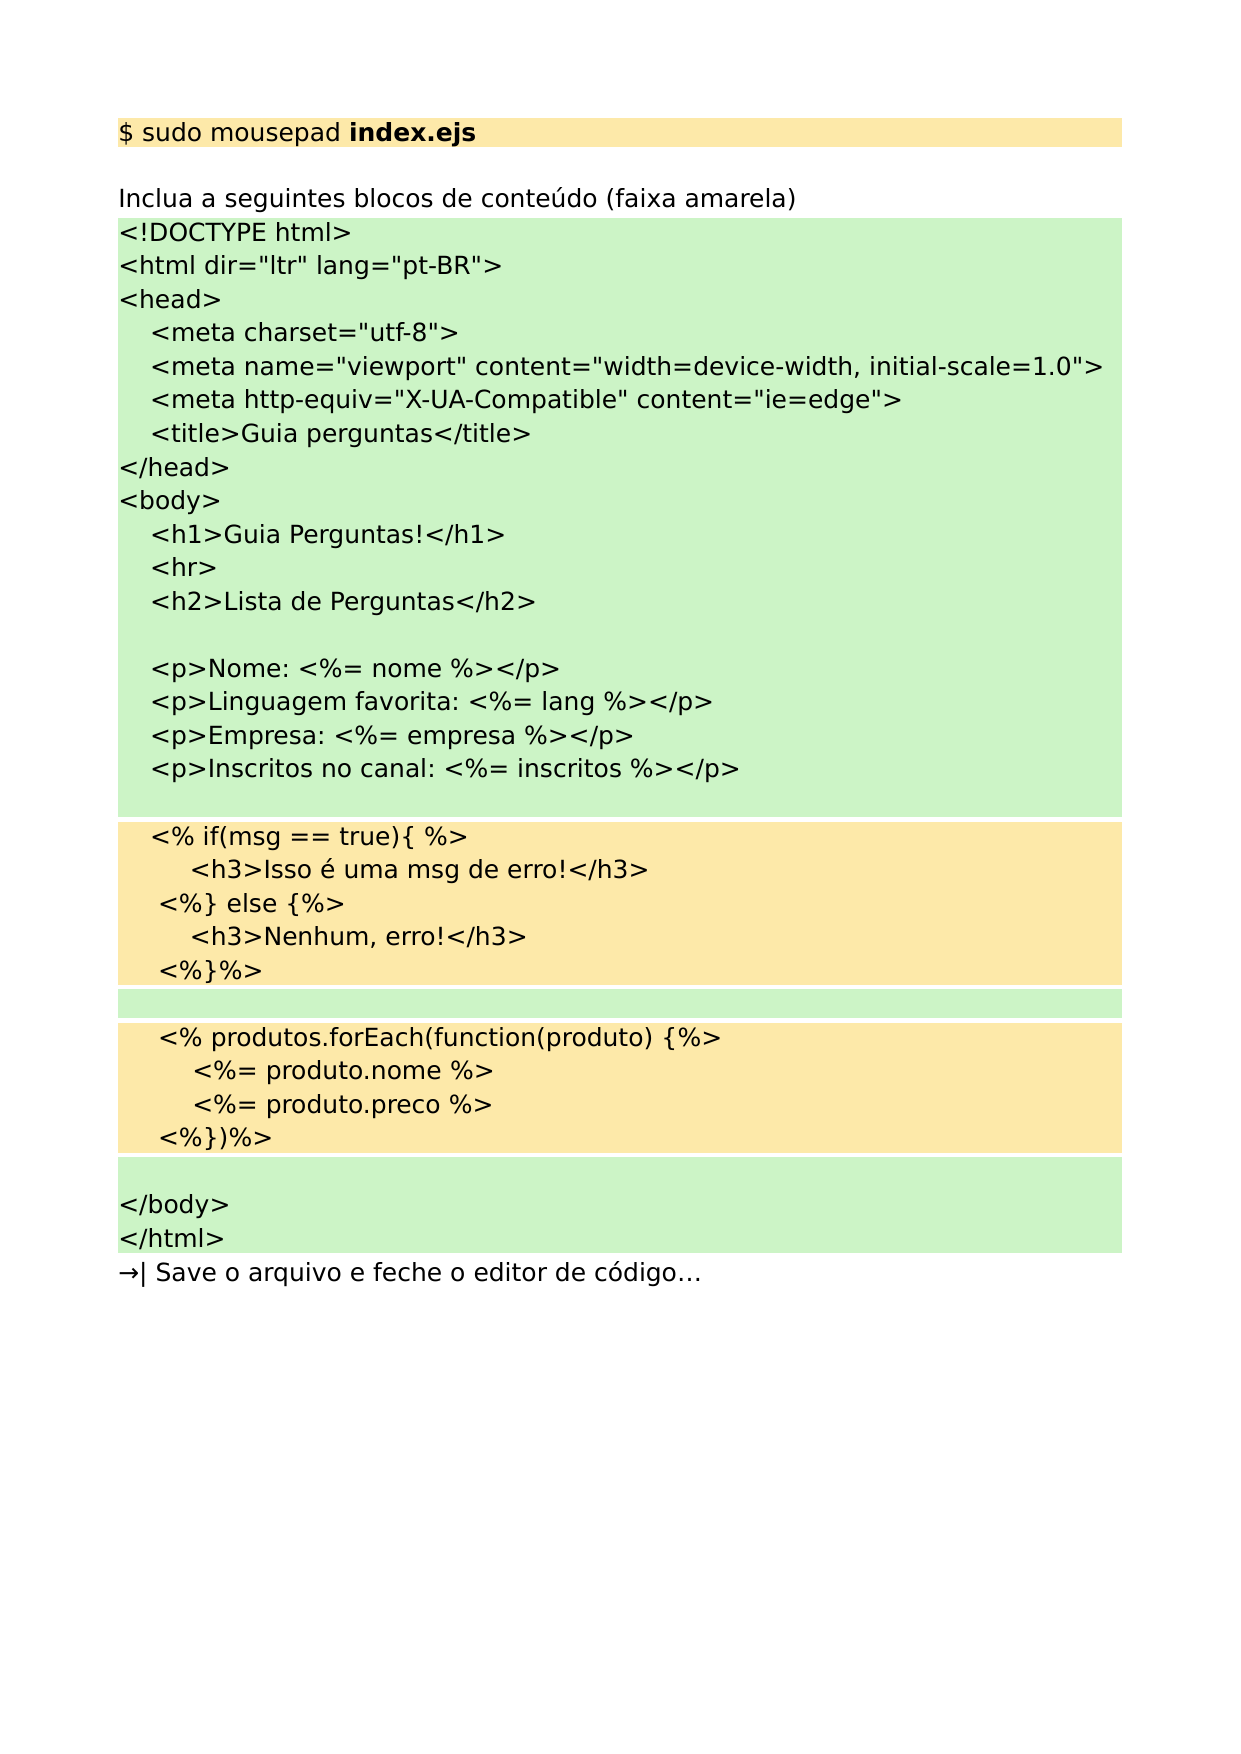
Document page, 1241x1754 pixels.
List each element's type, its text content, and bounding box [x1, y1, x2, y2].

text <!DOCTYPE html> [118, 218, 1122, 247]
text <h3>Nenhum, erro!</h3> [118, 922, 1122, 951]
text <hr> [118, 553, 1122, 582]
text <html dir="ltr" lang="pt-BR"> [118, 251, 1122, 281]
text <body> [118, 486, 1122, 515]
text <%= produto.nome %> [118, 1056, 1122, 1086]
text <head> [118, 285, 1122, 314]
text <p>Linguagem favorita: <%= lang %></p> [118, 687, 1122, 717]
text <h2>Lista de Perguntas</h2> [118, 587, 1122, 616]
text Inclua a seguintes blocos de conteúdo (faixa amarela) [118, 184, 1122, 213]
text <h3>Isso é uma msg de erro!</h3> [118, 855, 1122, 884]
text <%}%> [118, 956, 1122, 985]
text <%})%> [118, 1123, 1122, 1153]
text <meta charset="utf-8"> [118, 318, 1122, 348]
text <title>Guia perguntas</title> [118, 419, 1122, 448]
text </head> [118, 453, 1122, 482]
text <p>Inscritos no canal: <%= inscritos %></p> [118, 754, 1122, 784]
text <p>Nome: <%= nome %></p> [118, 654, 1122, 683]
text <% produtos.forEach(function(produto) {%> [118, 1023, 1122, 1052]
text <%= produto.preco %> [118, 1090, 1122, 1119]
text <meta name="viewport" content="width=device-width, initial-scale=1.0"> [118, 352, 1122, 381]
text $ sudo mousepad index.ejs [118, 118, 1122, 147]
text <p>Empresa: <%= empresa %></p> [118, 721, 1122, 750]
text </html> [118, 1224, 1122, 1253]
text <% if(msg == true){ %> [118, 822, 1122, 851]
text </body> [118, 1191, 1122, 1220]
text →| Save o arquivo e feche o editor de código… [118, 1258, 1122, 1287]
text <%} else {%> [118, 889, 1122, 918]
text <h1>Guia Perguntas!</h1> [118, 520, 1122, 549]
text <meta http-equiv="X-UA-Compatible" content="ie=edge"> [118, 386, 1122, 415]
